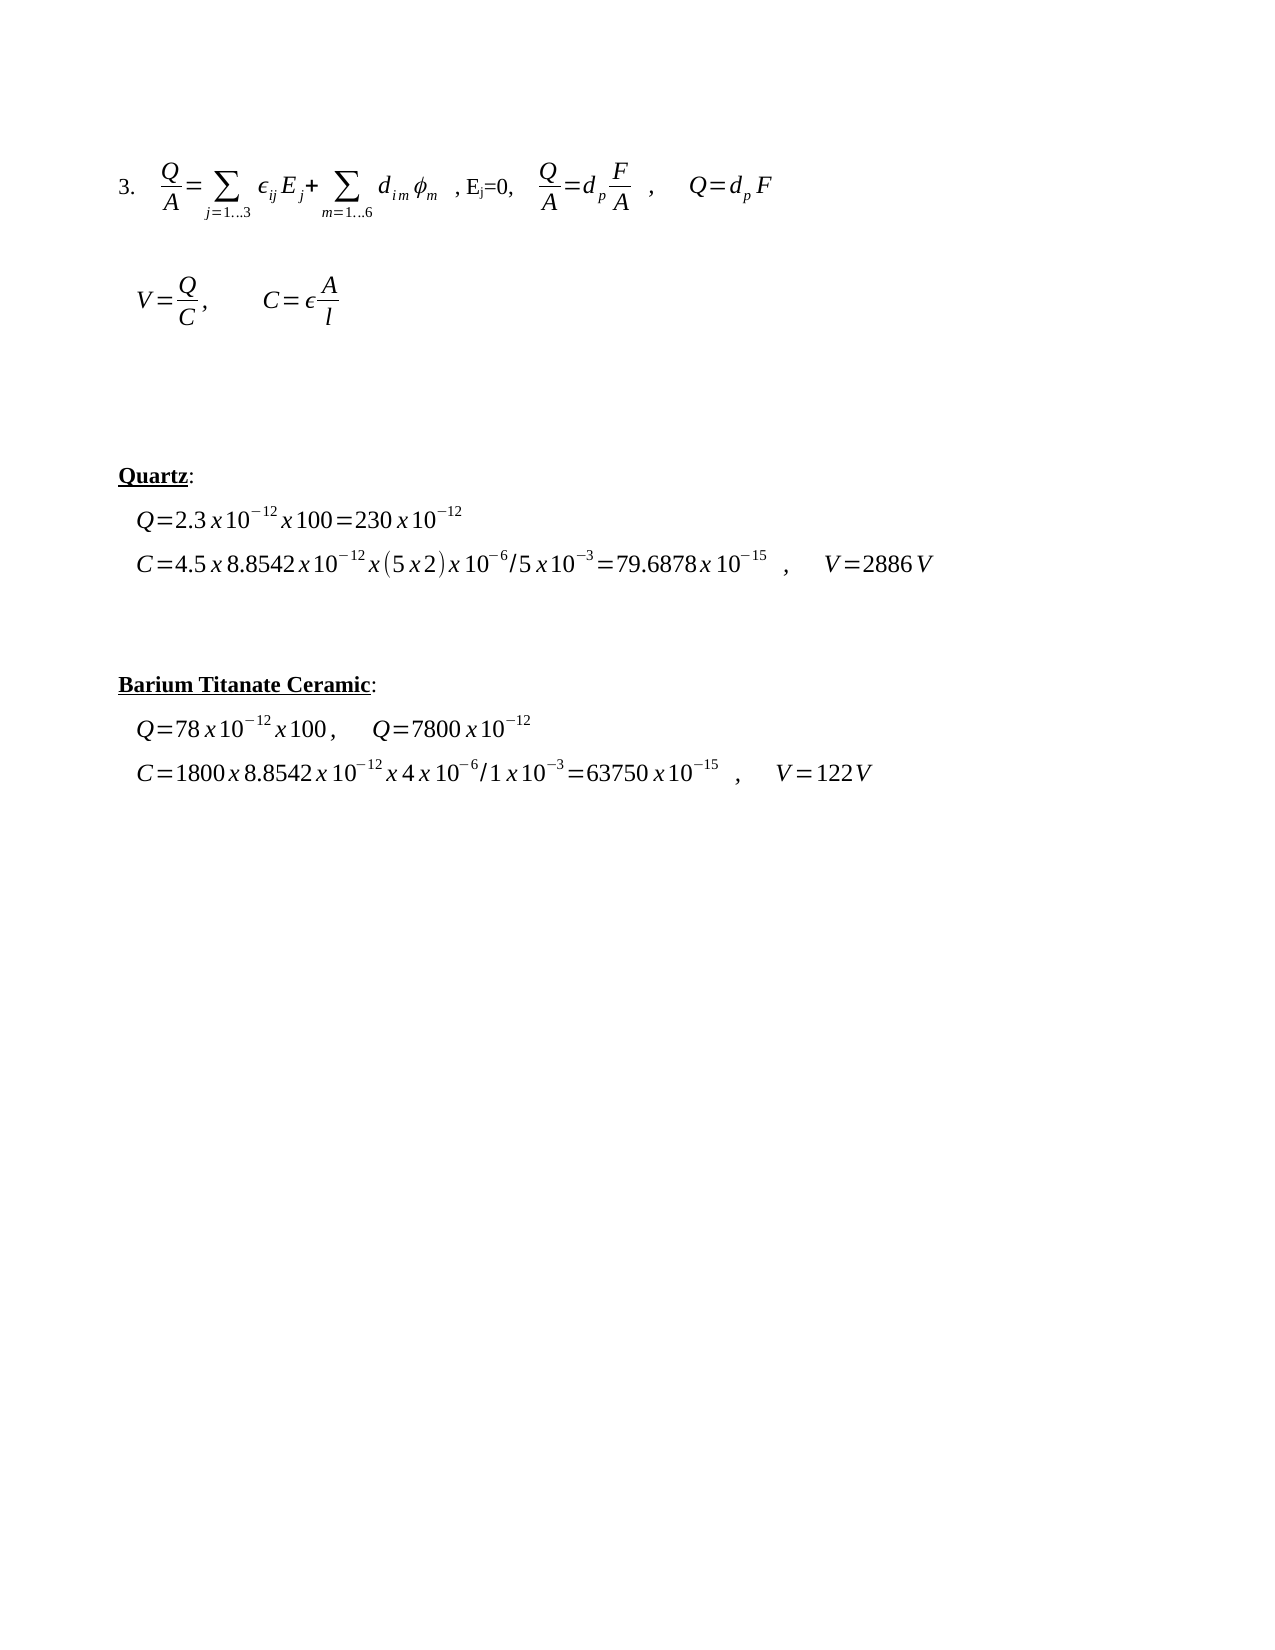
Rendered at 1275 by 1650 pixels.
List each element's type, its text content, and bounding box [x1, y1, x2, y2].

text Quartz: [118, 463, 1157, 489]
text 3. , Ej=0, [118, 158, 1157, 219]
text Barium Titanate Ceramic: [118, 671, 1157, 698]
